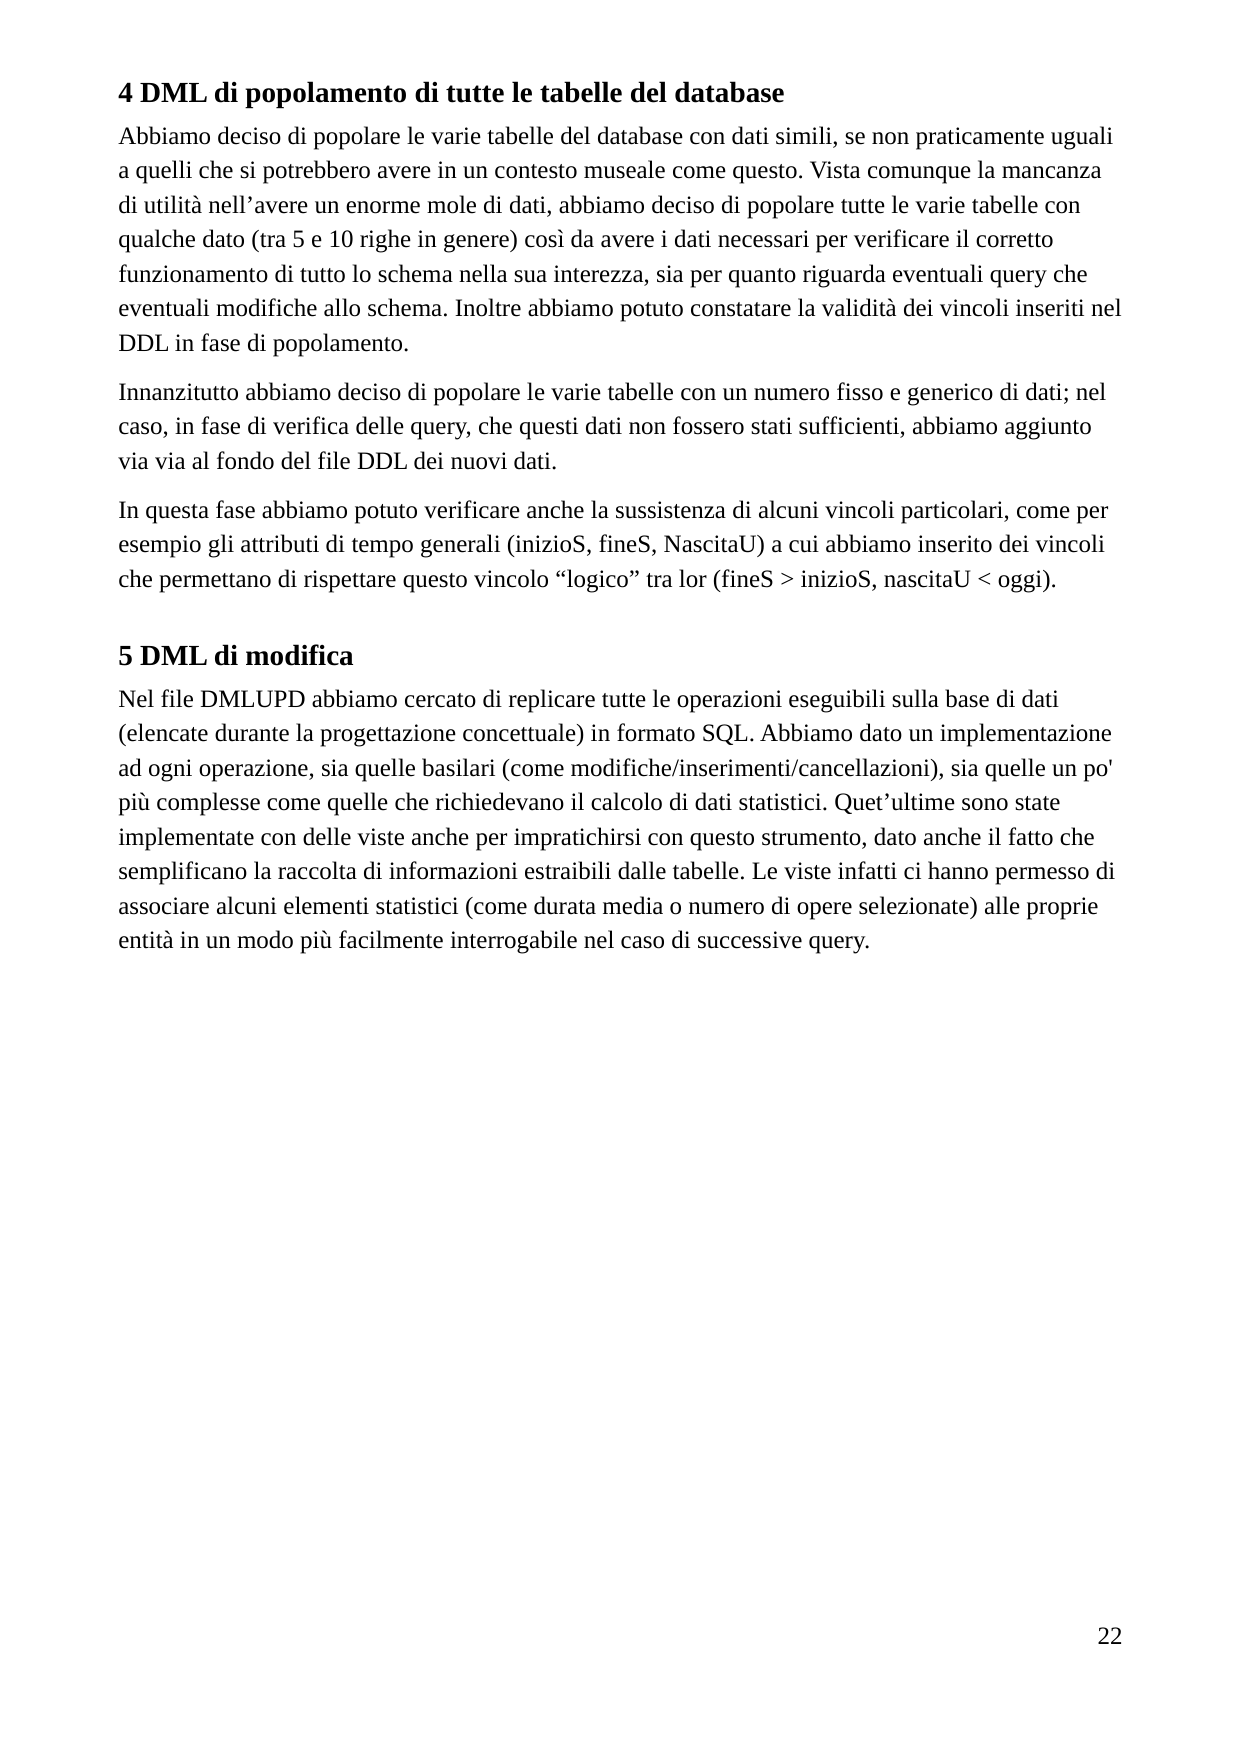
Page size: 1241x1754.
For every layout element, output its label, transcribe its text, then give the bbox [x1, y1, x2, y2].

subtitle 4 DML di popolamento di tutte le tabelle del database [118, 75, 1122, 108]
text In questa fase abbiamo potuto verificare anche la sussistenza di alcuni vincoli particolari, come per esempio gli attributi di tempo generali (inizioS, fineS, NascitaU) a cui abbiamo inserito dei vincoli che permettano di rispettare questo vincolo “logico” tra lor (fineS > inizioS, nascitaU < oggi). [118, 495, 1122, 593]
subtitle 5 DML di modifica [118, 638, 1122, 672]
text Abbiamo deciso di popolare le varie tabelle del database con dati simili, se non praticamente uguali a quelli che si potrebbero avere in un contesto museale come questo. Vista comunque la mancanza di utilità nell’avere un enorme mole di dati, abbiamo deciso di popolare tutte le varie tabelle con qualche dato (tra 5 e 10 righe in genere) così da avere i dati necessari per verificare il corretto funzionamento di tutto lo schema nella sua interezza, sia per quanto riguarda eventuali query che eventuali modifiche allo schema. Inoltre abbiamo potuto constatare la validità dei vincoli inseriti nel DDL in fase di popolamento. [118, 121, 1122, 357]
text Nel file DMLUPD abbiamo cercato di replicare tutte le operazioni eseguibili sulla base di dati (elencate durante la progettazione concettuale) in formato SQL. Abbiamo dato un implementazione ad ogni operazione, sia quelle basilari (come modifiche/inserimenti/cancellazioni), sia quelle un po' più complesse come quelle che richiedevano il calcolo di dati statistici. Quet’ultime sono state implementate con delle viste anche per impratichirsi con questo strumento, dato anche il fatto che semplificano la raccolta di informazioni estraibili dalle tabelle. Le viste infatti ci hanno permesso di associare alcuni elementi statistici (come durata media o numero di opere selezionate) alle proprie entità in un modo più facilmente interrogabile nel caso di successive query. [118, 684, 1122, 954]
text Innanzitutto abbiamo deciso di popolare le varie tabelle con un numero fisso e generico di dati; nel caso, in fase di verifica delle query, che questi dati non fossero stati sufficienti, abbiamo aggiunto via via al fondo del file DDL dei nuovi dati. [118, 377, 1122, 475]
